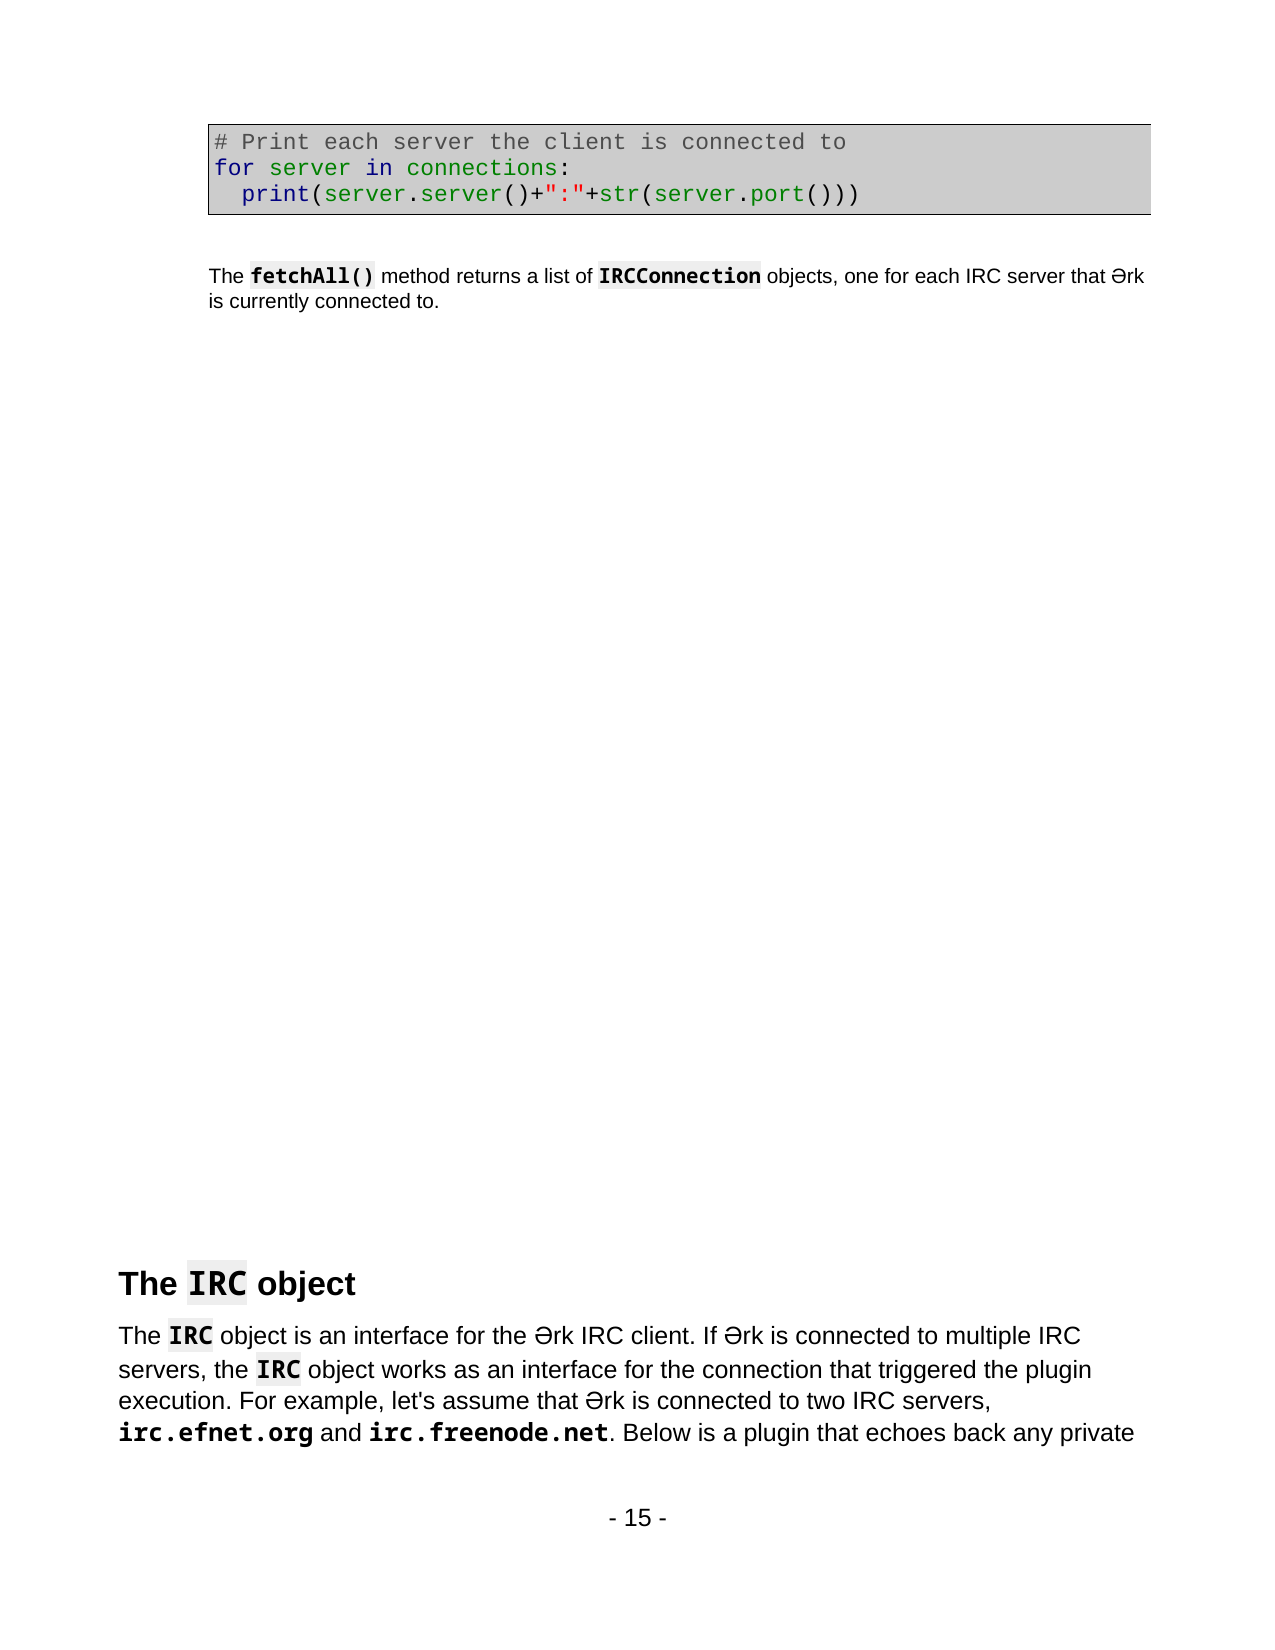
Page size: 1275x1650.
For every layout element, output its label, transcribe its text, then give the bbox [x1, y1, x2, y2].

subtitle The IRC object [118, 1260, 187, 1305]
subtitle The IRC object [247, 1260, 1157, 1305]
text The IRC object is an interface for the Ərk IRC client. If Ərk is connected to multiple IRC servers, the IRC object works as an interface for the connection that triggered the plugin execution. For example, let's assume that Ərk is connected to two IRC servers, irc.efnet.org and irc.freenode.net. Below is a plugin that echoes back any private [118, 1318, 1157, 1449]
table_cell The fetchAll() method returns a list of IRCConnection objects, one for each IRC server that Ərk is currently connected to. [203, 255, 1157, 319]
table_header # Print each server the client is connected to for server in connections: print(server.server()+":"+str(server.port())) [209, 125, 1151, 214]
table_header [118, 118, 202, 255]
table_cell [118, 255, 202, 319]
table_header [203, 118, 1157, 255]
